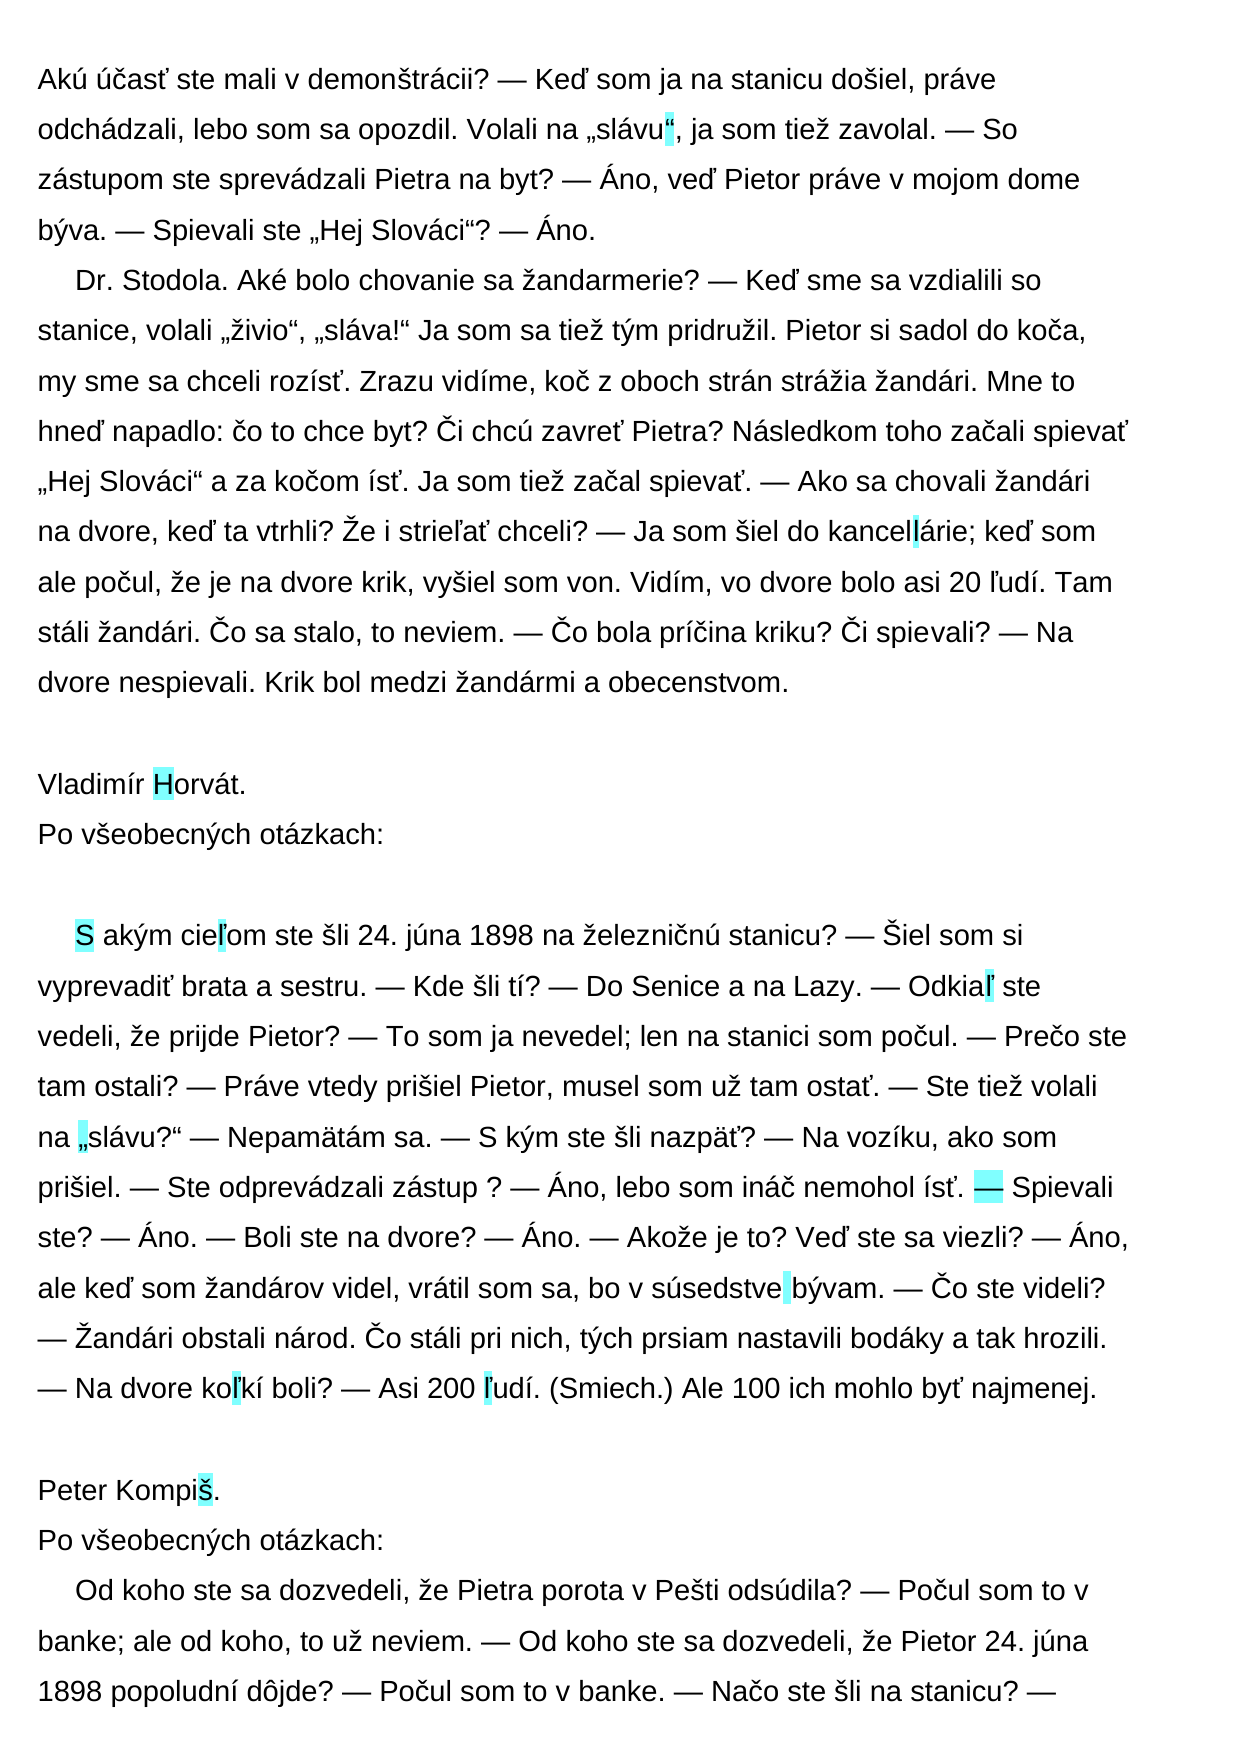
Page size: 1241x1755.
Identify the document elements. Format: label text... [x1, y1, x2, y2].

text Dr. Stodola. Aké bolo chovanie sa žandarmerie? — Keď sme sa vzdialili so stanice, volali „živio“, „sláva!“ Ja som sa tiež tým pridružil. Pietor si sadol do koča, my sme sa chceli rozísť. Zrazu vi­díme, koč z oboch strán strážia žandári. Mne to hneď napadlo: čo to chce byt? Či chcú zavreť Pietra? Následkom toho začali spievať „Hej Slováci“ a za kočom ísť. Ja som tiež začal spievať. — Ako sa cho­vali žandári na dvore, keď ta vtrhli? Že i strieľať chceli? — Ja som šiel do kancellárie; keď som ale počul, že je na dvore krik, vyšiel som von. Vidím, vo dvore bolo asi 20 ľudí. Tam stáli žandári. Čo sa stalo, to neviem. — Čo bola príčina kriku? Či spie­vali? — Na dvore nespievali. Krik bol medzi žan­dármi a obecenstvom. [37, 263, 1130, 699]
text Po všeobecných otázkach: [37, 817, 1130, 851]
text Od koho ste sa dozvedeli, že Pietra porota v Pešti odsúdila? — Počul som to v banke; ale od koho, to už neviem. — Od koho ste sa dozvedeli, že Pietor 24. júna 1898 popoludní dôjde? — Počul som to v banke. — Načo ste šli na stanicu? — [37, 1573, 1130, 1707]
text Akú účasť ste mali v demon­štrácii? — Keď som ja na stanicu došiel, práve odchádzali, lebo som sa opozdil. Volali na „slávu“, ja som tiež zavolal. — So zástupom ste sprevádzali Pietra na byt? — Áno, veď Pietor práve v mojom dome býva. — Spievali ste „Hej Slováci“? — Áno. [37, 62, 1130, 246]
text Vladimír Horvát. [37, 767, 1130, 800]
text Peter Kompiš. [37, 1473, 1130, 1506]
text S akým cieľom ste šli 24. júna 1898 na želez­ničnú stanicu? — Šiel som si vyprevadiť brata a sestru. — Kde šli tí? — Do Senice a na Lazy. — Odkiaľ ste vedeli, že prijde Pietor? — To som ja nevedel; len na stanici som počul. — Prečo ste tam ostali? — Práve vtedy prišiel Pietor, musel som už tam ostať. — Ste tiež volali na „slávu?“ — Nepamätám sa. — S kým ste šli nazpäť? — Na vozíku, ako som prišiel. — Ste odprevádzali zástup ? — Áno, lebo som ináč nemohol ísť. — Spievali ste? — Áno. — Boli ste na dvore? — Áno. — Akože je to? Veď ste sa viezli? — Áno, ale keď som žandárov videl, vrátil som sa, bo v súsedstve bývam. — Čo ste videli? — Žandári obstali národ. Čo stáli pri nich, tých prsiam nastavili bodáky a tak hrozili. — Na dvore koľkí boli? — Asi 200 ľudí. (Smiech.) Ale 100 ich mohlo byť najmenej. [37, 918, 1130, 1405]
text Po všeobecných otázkach: [37, 1523, 1130, 1556]
